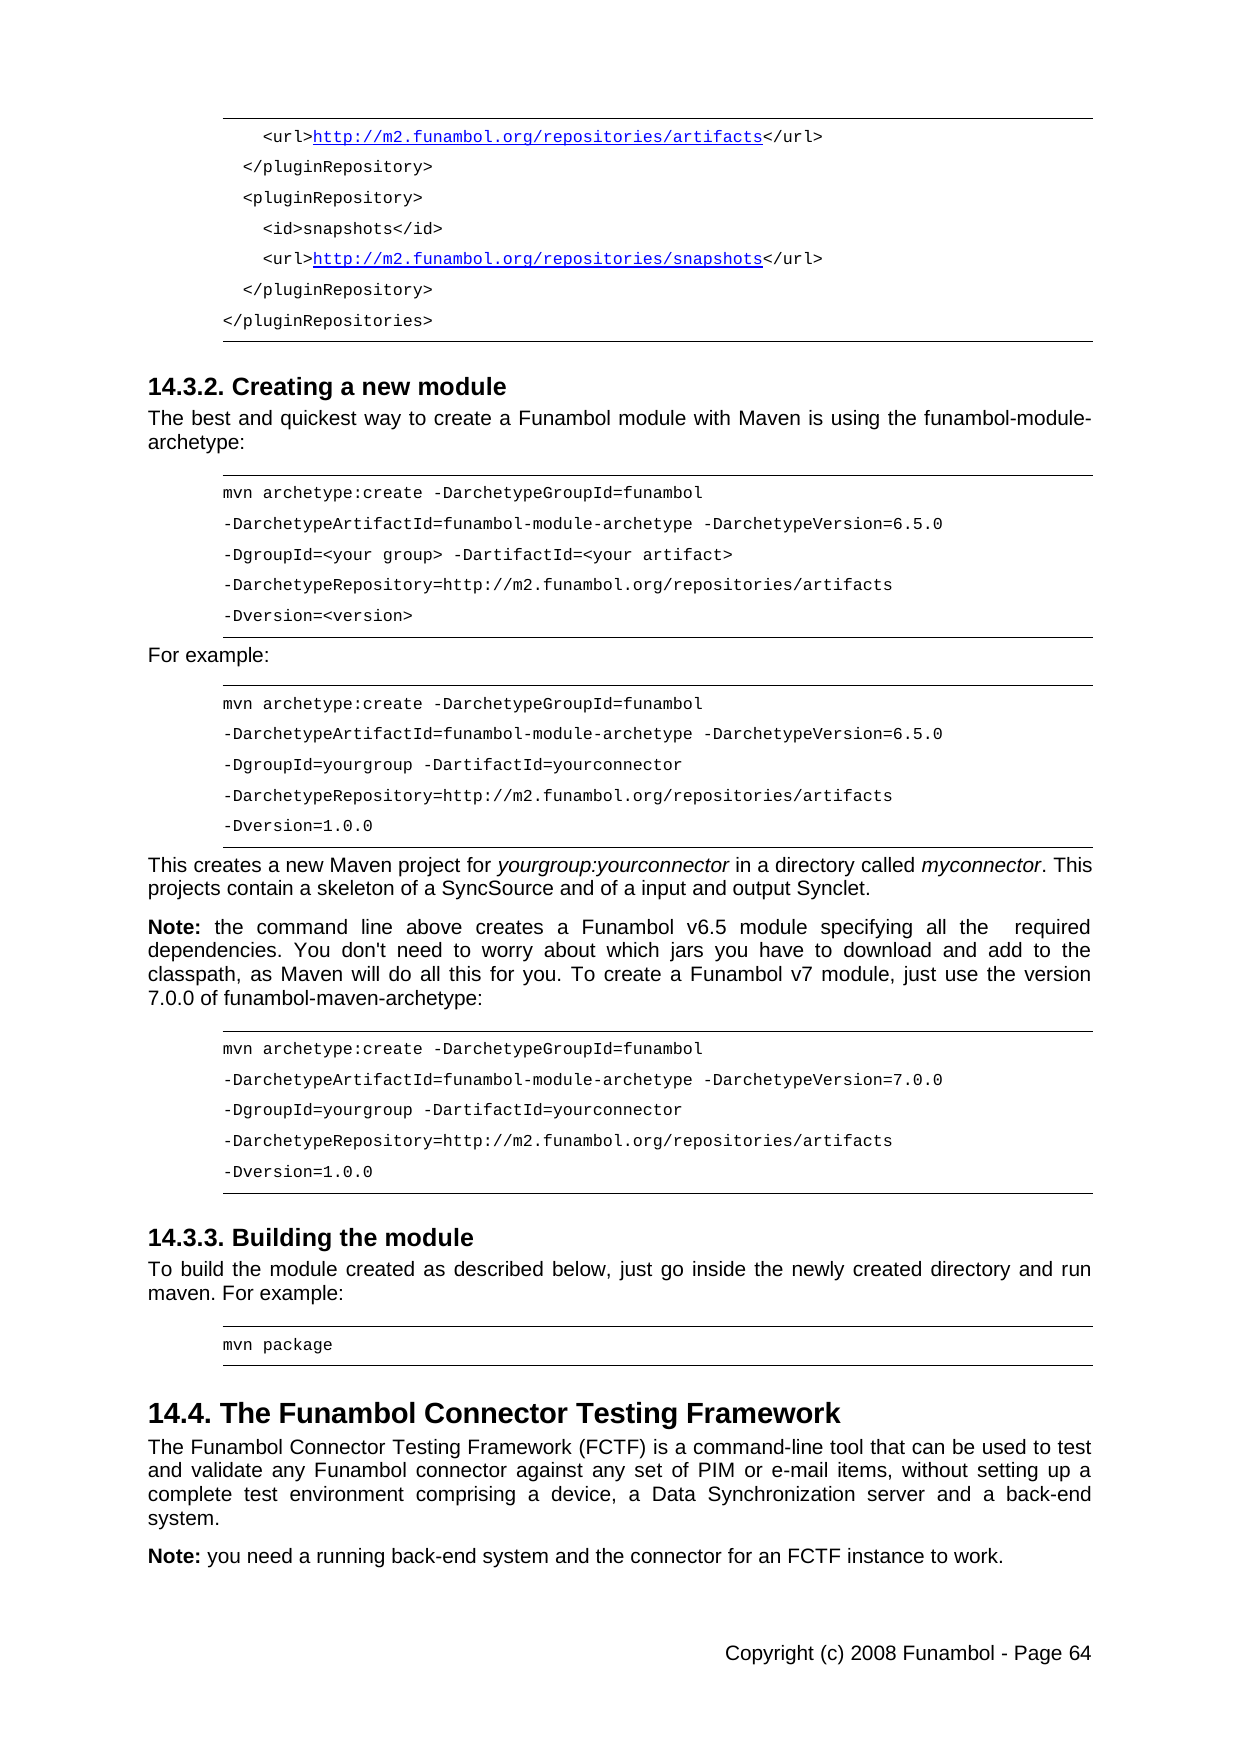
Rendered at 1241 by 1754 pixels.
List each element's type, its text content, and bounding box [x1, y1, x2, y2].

text -Dversion=1.0.0 [223, 808, 1093, 847]
text The best and quickest way to create a Funambol module with Maven is using the funambol-module-archetype: [148, 407, 1093, 454]
text mvn archetype:create -DarchetypeGroupId=funambol [223, 476, 1093, 504]
text mvn package [223, 1327, 1093, 1365]
text This creates a new Maven project for yourgroup:yourconnector in a directory called myconnector. This projects contain a skeleton of a SyncSource and of a input and output Synclet. [148, 853, 1093, 900]
text </pluginRepositories> [223, 302, 1093, 341]
text Note: you need a running back-end system and the connector for an FCTF instance to work. [148, 1544, 1093, 1568]
text -DarchetypeRepository=http://m2.funambol.org/repositories/artifacts [223, 777, 1093, 806]
text -DarchetypeRepository=http://m2.funambol.org/repositories/artifacts [223, 567, 1093, 596]
subtitle Building the module [148, 1224, 1093, 1252]
text </pluginRepository> [223, 271, 1093, 300]
text mvn archetype:create -DarchetypeGroupId=funambol [223, 1032, 1093, 1059]
text -DgroupId=<your group> -DartifactId=<your artifact> [223, 536, 1093, 565]
text -DarchetypeArtifactId=funambol-module-archetype -DarchetypeVersion=7.0.0 [223, 1061, 1093, 1090]
text -DarchetypeArtifactId=funambol-module-archetype -DarchetypeVersion=6.5.0 [223, 506, 1093, 534]
text mvn archetype:create -DarchetypeGroupId=funambol [223, 686, 1093, 714]
text <id>snapshots</id> [223, 210, 1093, 239]
subtitle The Funambol Connector Testing Framework [148, 1397, 1093, 1429]
text <url>http://m2.funambol.org/repositories/artifacts</url> [223, 119, 1093, 147]
text -DarchetypeArtifactId=funambol-module-archetype -DarchetypeVersion=6.5.0 [223, 716, 1093, 745]
text <url>http://m2.funambol.org/repositories/snapshots</url> [223, 241, 1093, 270]
text </pluginRepository> [223, 149, 1093, 178]
text <pluginRepository> [223, 179, 1093, 208]
text -DarchetypeRepository=http://m2.funambol.org/repositories/artifacts [223, 1122, 1093, 1151]
text For example: [148, 643, 1093, 667]
text -Dversion=<version> [223, 597, 1093, 637]
text -DgroupId=yourgroup -DartifactId=yourconnector [223, 746, 1093, 775]
subtitle Creating a new module [148, 372, 1093, 401]
text -DgroupId=yourgroup -DartifactId=yourconnector [223, 1092, 1093, 1121]
text Note: the command line above creates a Funambol v6.5 module specifying all the required dependencies. You don't need to worry about which jars you have to download and add to the classpath, as Maven will do all this for you. To create a Funambol v7 module, just use the version 7.0.0 of funambol-maven-archetype: [148, 915, 1093, 1009]
text The Funambol Connector Testing Framework (FCTF) is a command-line tool that can be used to test and validate any Funambol connector against any set of PIM or e-mail items, without setting up a complete test environment comprising a device, a Data Synchronization server and a back-end system. [148, 1435, 1093, 1529]
text -Dversion=1.0.0 [223, 1153, 1093, 1193]
text To build the module created as described below, just go inside the newly created directory and run maven. For example: [148, 1258, 1093, 1305]
